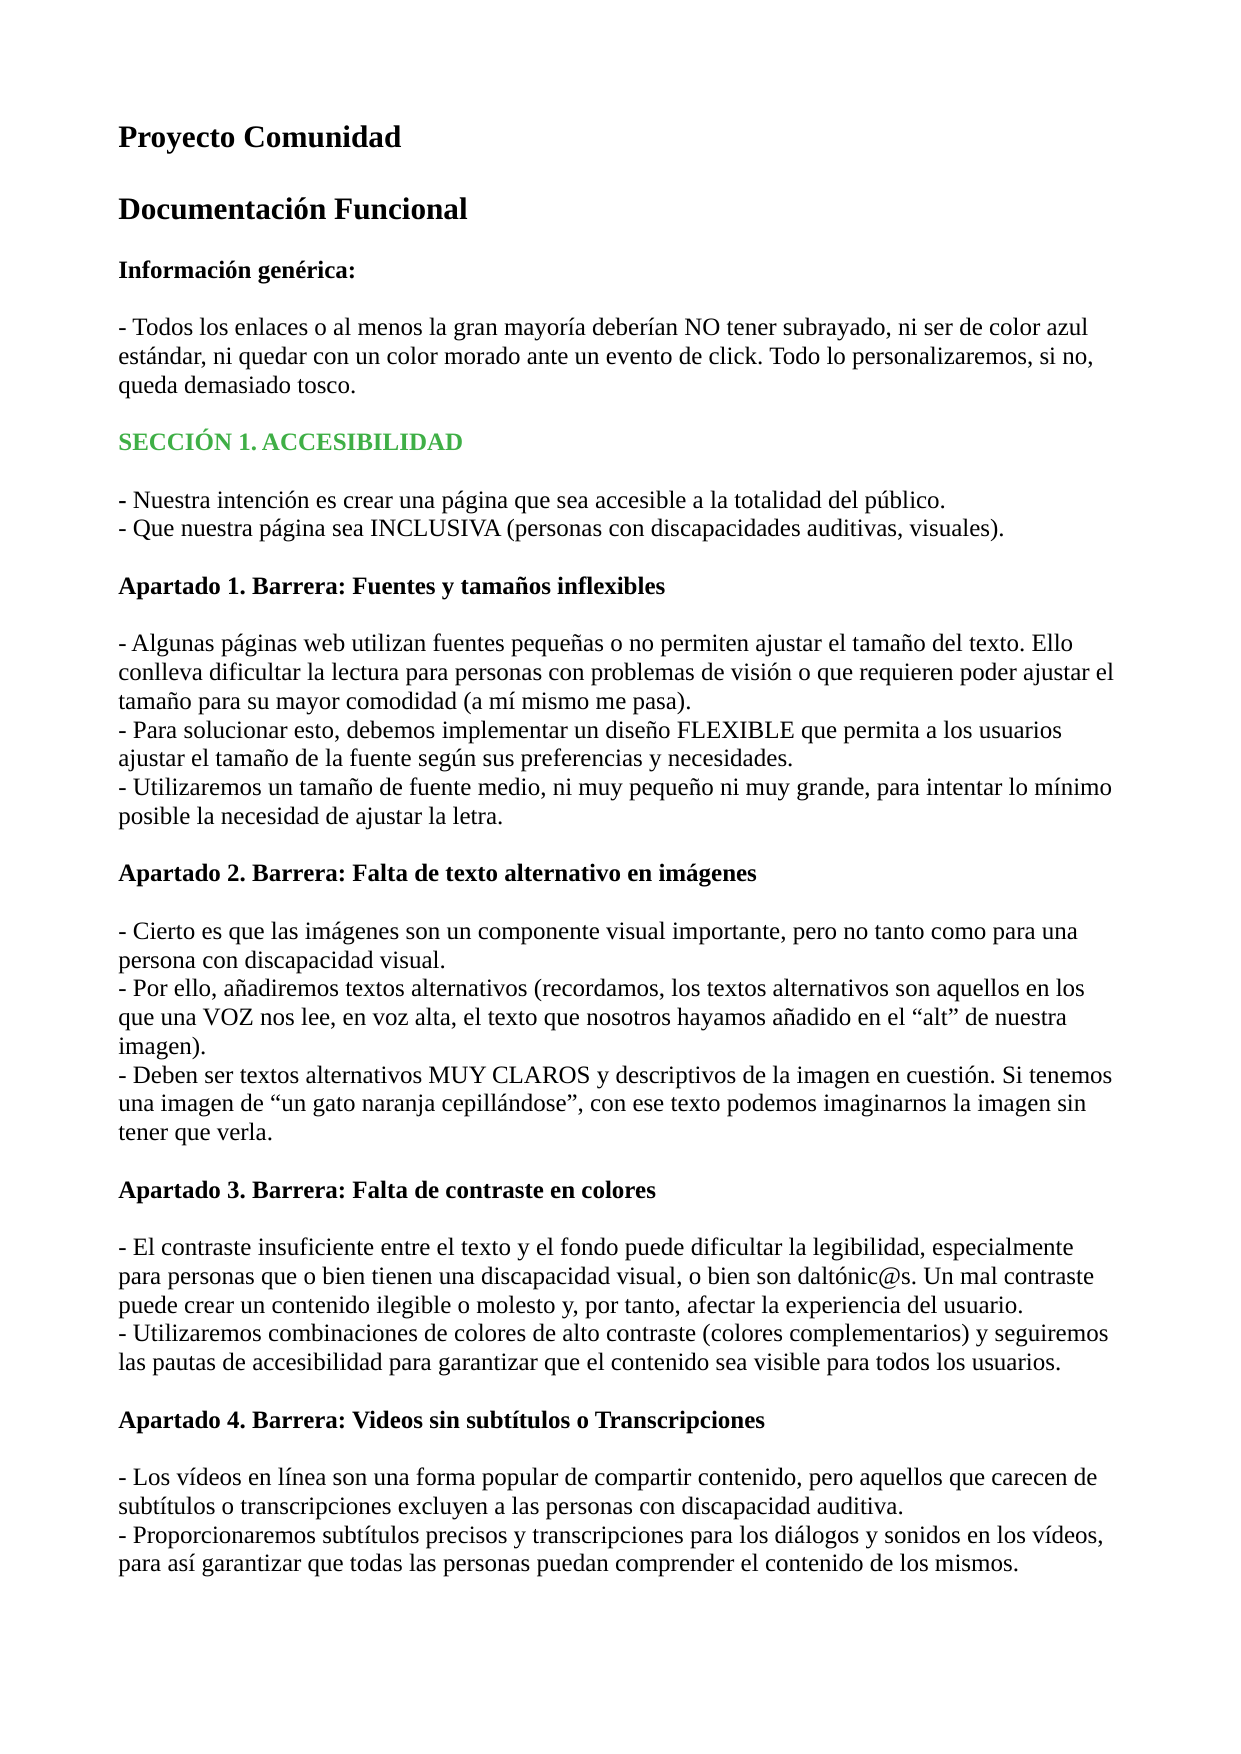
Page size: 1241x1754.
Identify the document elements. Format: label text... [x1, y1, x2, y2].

text - Utilizaremos combinaciones de colores de alto contraste (colores complementarios) y seguiremos las pautas de accesibilidad para garantizar que el contenido sea visible para todos los usuarios. [118, 1318, 1122, 1376]
text - Cierto es que las imágenes son un componente visual importante, pero no tanto como para una persona con discapacidad visual. [118, 916, 1122, 973]
text - Nuestra intención es crear una página que sea accesible a la totalidad del público. [118, 485, 1122, 513]
text - Utilizaremos un tamaño de fuente medio, ni muy pequeño ni muy grande, para intentar lo mínimo posible la necesidad de ajustar la letra. [118, 772, 1122, 830]
text Información genérica: [118, 255, 1122, 283]
text Apartado 4. Barrera: Videos sin subtítulos o Transcripciones [118, 1405, 1122, 1433]
text SECCIÓN 1. ACCESIBILIDAD [118, 427, 1122, 456]
text - Por ello, añadiremos textos alternativos (recordamos, los textos alternativos son aquellos en los que una VOZ nos lee, en voz alta, el texto que nosotros hayamos añadido en el “alt” de nuestra imagen). [118, 973, 1122, 1060]
text Apartado 3. Barrera: Falta de contraste en colores [118, 1175, 1122, 1203]
text Documentación Funcional [118, 190, 1122, 226]
text Apartado 1. Barrera: Fuentes y tamaños inflexibles [118, 571, 1122, 600]
text Apartado 2. Barrera: Falta de texto alternativo en imágenes [118, 858, 1122, 887]
text - Proporcionaremos subtítulos precisos y transcripciones para los diálogos y sonidos en los vídeos, para así garantizar que todas las personas puedan comprender el contenido de los mismos. [118, 1520, 1122, 1577]
text - Que nuestra página sea INCLUSIVA (personas con discapacidades auditivas, visuales). [118, 513, 1122, 542]
text - Para solucionar esto, debemos implementar un diseño FLEXIBLE que permita a los usuarios ajustar el tamaño de la fuente según sus preferencias y necesidades. [118, 715, 1122, 772]
text ­- El contraste insuficiente entre el texto y el fondo puede dificultar la legibilidad, especialmente para personas que o bien tienen una discapacidad visual, o bien son daltónic@s. Un mal contraste puede crear un contenido ilegible o molesto y, por tanto, afectar la experiencia del usuario. [118, 1232, 1122, 1318]
text - Los vídeos en línea son una forma popular de compartir contenido, pero aquellos que carecen de subtítulos o transcripciones excluyen a las personas con discapacidad auditiva. [118, 1462, 1122, 1520]
text - Algunas páginas web utilizan fuentes pequeñas o no permiten ajustar el tamaño del texto. Ello conlleva dificultar la lectura para personas con problemas de visión o que requieren poder ajustar el tamaño para su mayor comodidad (a mí mismo me pasa). [118, 628, 1122, 715]
text Proyecto Comunidad [118, 118, 1122, 154]
text - Deben ser textos alternativos MUY CLAROS y descriptivos de la imagen en cuestión. Si tenemos una imagen de “un gato naranja cepillándose”, con ese texto podemos imaginarnos la imagen sin tener que verla. [118, 1060, 1122, 1146]
text - Todos los enlaces o al menos la gran mayoría deberían NO tener subrayado, ni ser de color azul estándar, ni quedar con un color morado ante un evento de click. Todo lo personalizaremos, si no, queda demasiado tosco. [118, 312, 1122, 398]
